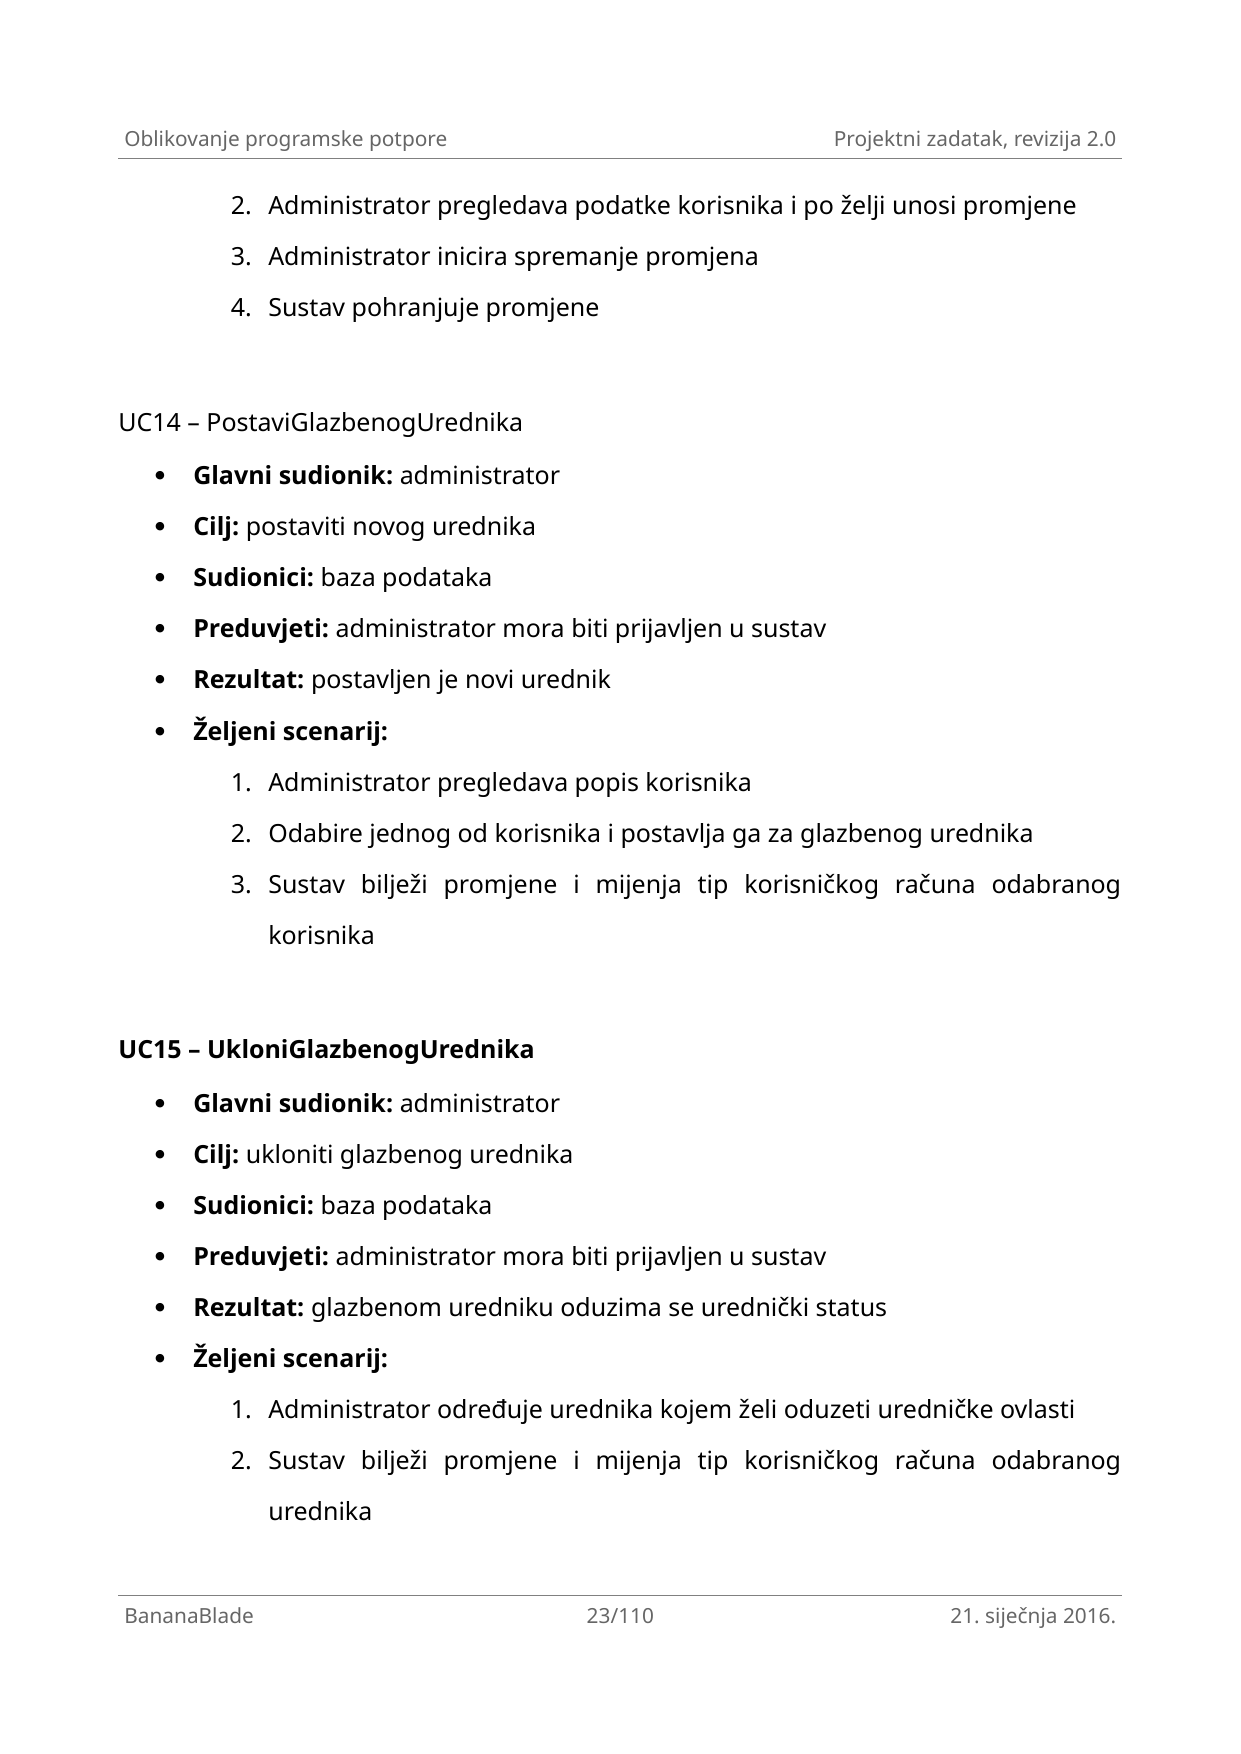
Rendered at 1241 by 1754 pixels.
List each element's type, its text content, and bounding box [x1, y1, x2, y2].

list Administrator pregledava podatke korisnika i po želji unosi promjene [231, 188, 1122, 222]
list Sustav bilježi promjene i mijenja tip korisničkog računa odabranog korisnika [231, 866, 1122, 951]
list Glavni sudionik: administrator [156, 458, 1122, 492]
list Željeni scenarij: [156, 1341, 1122, 1374]
list Cilj: postaviti novog urednika [156, 509, 1122, 543]
list Željeni scenarij: [156, 713, 1122, 747]
list Sustav bilježi promjene i mijenja tip korisničkog računa odabranog urednika [231, 1443, 1122, 1528]
list Administrator pregledava popis korisnika [231, 764, 1122, 798]
list Rezultat: postavljen je novi urednik [156, 662, 1122, 696]
list Cilj: ukloniti glazbenog urednika [156, 1136, 1122, 1170]
list Preduvjeti: administrator mora biti prijavljen u sustav [156, 1238, 1122, 1272]
list Rezultat: glazbenom uredniku oduzima se urednički status [156, 1289, 1122, 1323]
list Sudionici: baza podataka [156, 560, 1122, 594]
list Sudionici: baza podataka [156, 1187, 1122, 1221]
list Odabire jednog od korisnika i postavlja ga za glazbenog urednika [231, 815, 1122, 849]
list Glavni sudionik: administrator [156, 1085, 1122, 1119]
list Administrator određuje urednika kojem želi oduzeti uredničke ovlasti [231, 1392, 1122, 1426]
list Sustav pohranjuje promjene [231, 290, 1122, 324]
subtitle UC15 – UkloniGlazbenogUrednika [118, 1032, 1122, 1066]
list Preduvjeti: administrator mora biti prijavljen u sustav [156, 611, 1122, 645]
list Administrator inicira spremanje promjena [231, 239, 1122, 273]
subtitle UC14 – PostaviGlazbenogUrednika [118, 405, 1122, 439]
